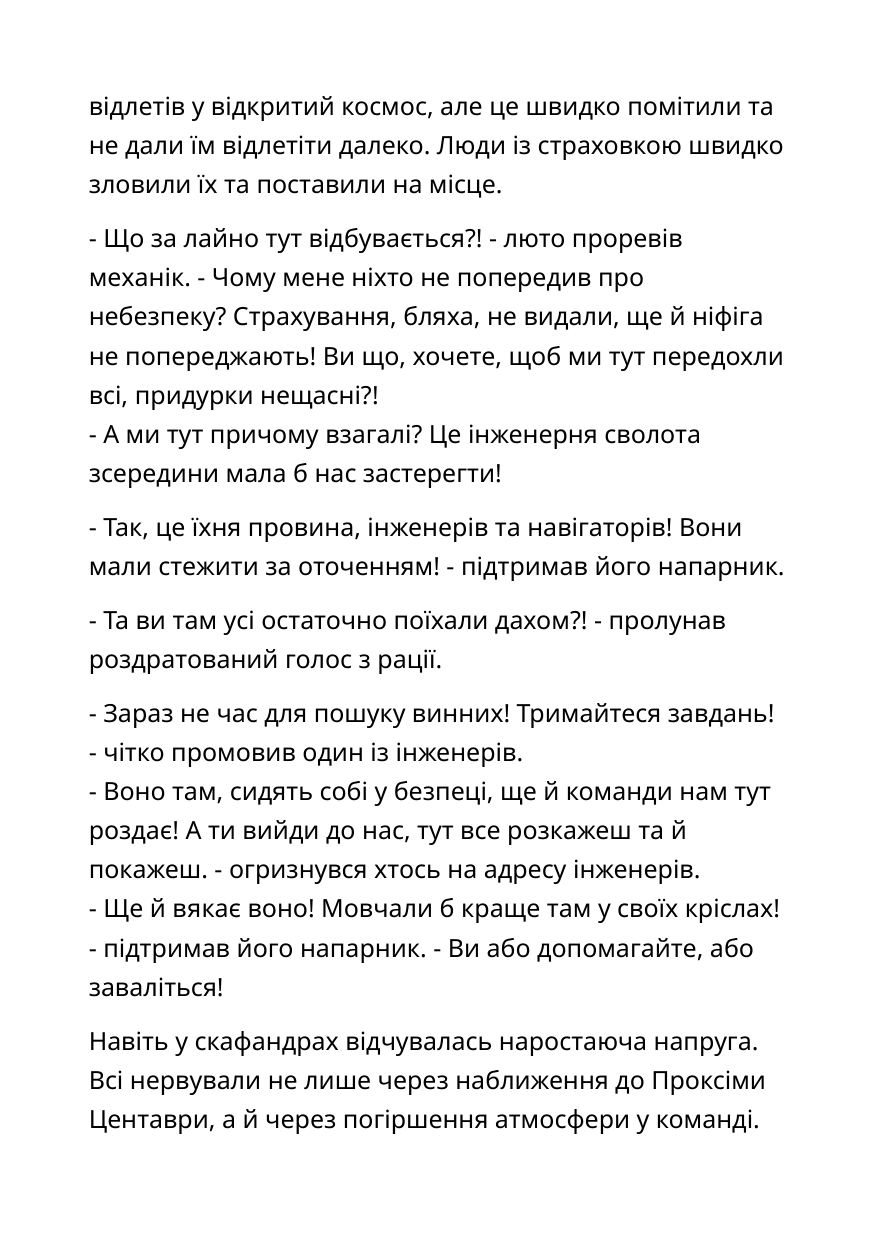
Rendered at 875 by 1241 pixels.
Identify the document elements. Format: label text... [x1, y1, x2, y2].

text Навіть у скафандрах відчувалась наростаюча напруга. Всі нервували не лише через наближення до Проксіми Центаври, а й через погіршення атмосфери у команді. [88, 1023, 786, 1136]
text - Воно там, сидять собі у безпеці, ще й команди нам тут роздає! А ти вийди до нас, тут все розкажеш та й покажеш. - огризнувся хтось на адресу інженерів. [88, 773, 786, 886]
text - Так, це їхня провина, інженерів та навігаторів! Вони мали стежити за оточенням! - підтримав його напарник. [88, 509, 786, 583]
text відлетів у відкритий космос, але це швидко помітили та не дали їм відлетіти далеко. Люди із страховкою швидко зловили їх та поставили на місце. [88, 88, 786, 201]
text - Що за лайно тут відбувається?! - люто проревів механік. - Чому мене ніхто не попередив про небезпеку? Страхування, бляха, не видали, ще й ніфіга не попереджають! Ви що, хочете, щоб ми тут передохли всі, придурки нещасні?! [88, 221, 786, 411]
text - Та ви там усі остаточно поїхали дахом?! - пролунав роздратований голос з рації. [88, 602, 786, 676]
text - Зараз не час для пошуку винних! Тримайтеся завдань! - чітко промовив один із інженерів. [88, 695, 786, 768]
text - Ще й вякає воно! Мовчали б краще там у своїх кріслах! - підтримав його напарник. - Ви або допомагайте, або заваліться! [88, 891, 786, 1003]
text - А ми тут причому взагалі? Це інженерня сволота зсередини мала б нас застерегти! [88, 416, 786, 490]
